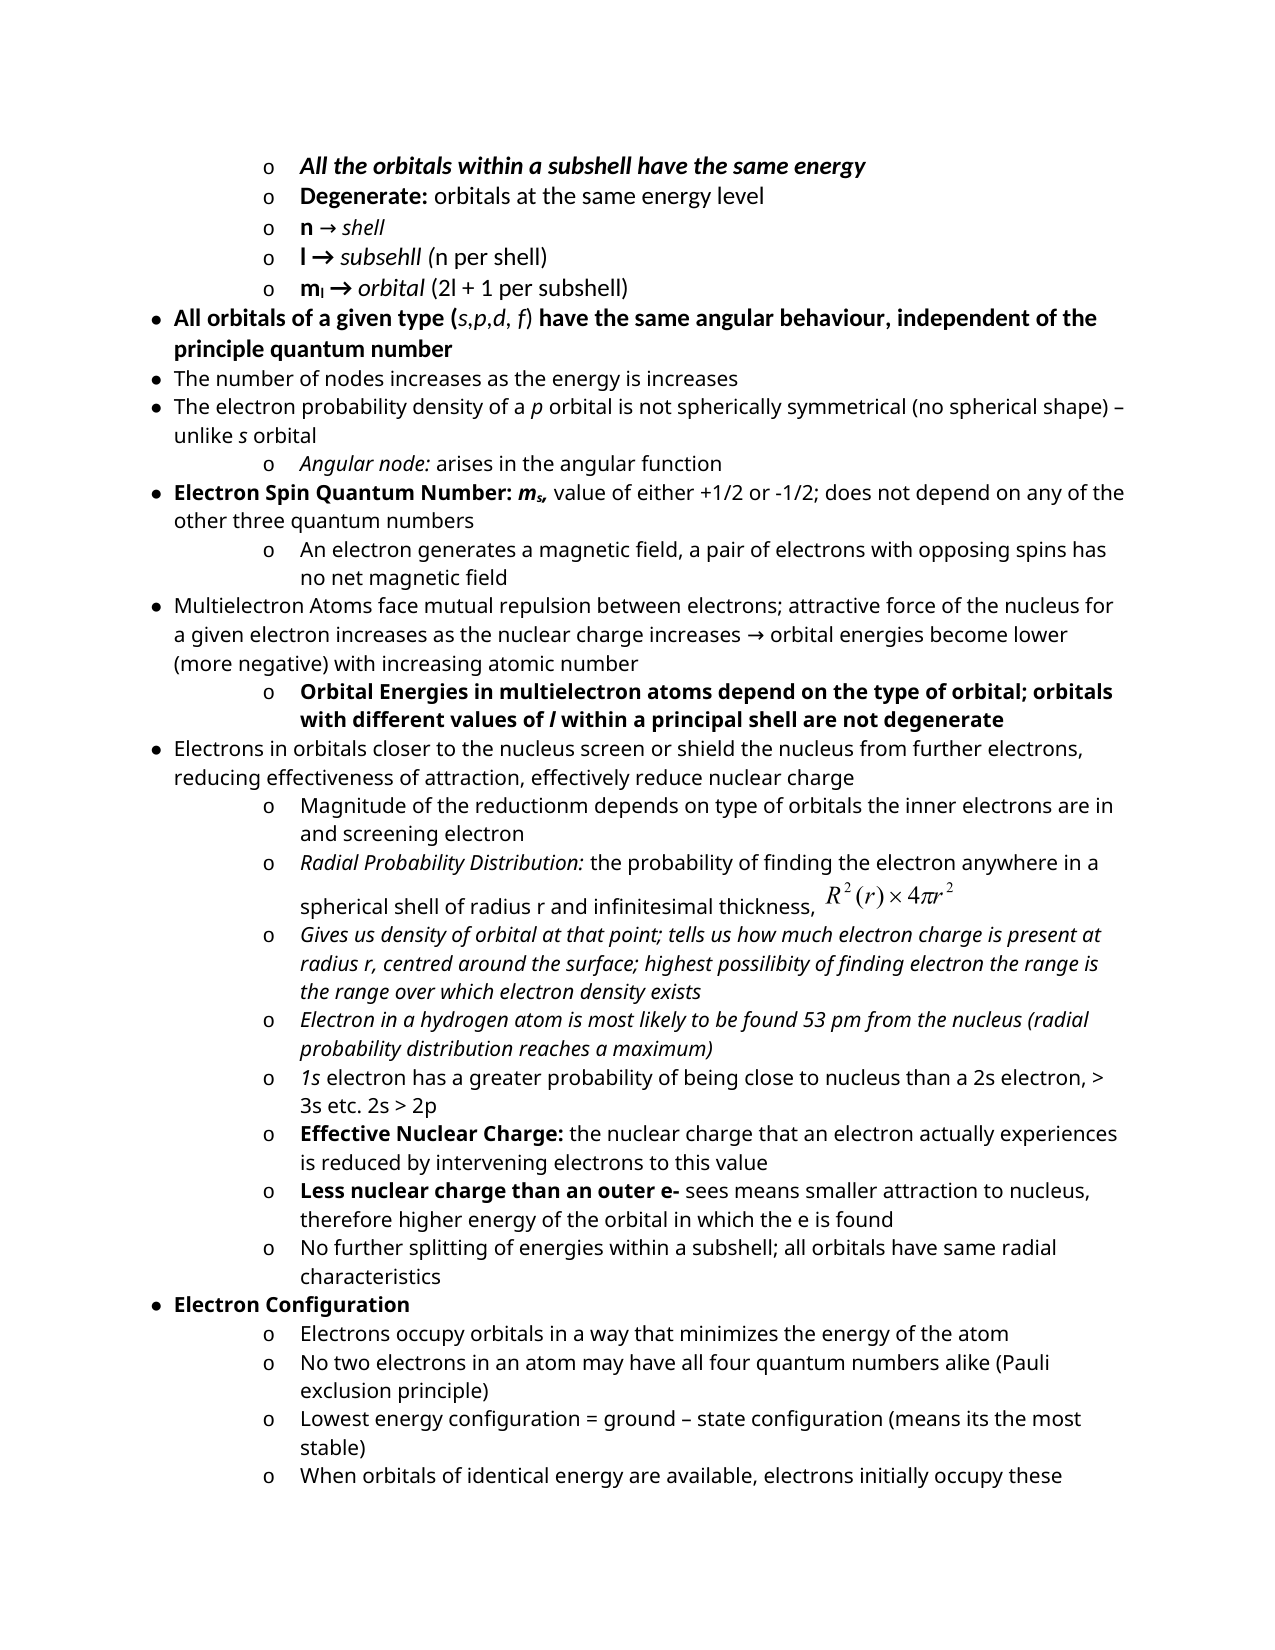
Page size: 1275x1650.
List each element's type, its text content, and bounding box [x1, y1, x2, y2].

list Effective Nuclear Charge: the nuclear charge that an electron actually experiences is reduced by intervening electrons to this value [262, 1119, 1125, 1177]
list All the orbitals within a subshell have the same energy [262, 150, 1125, 181]
list n → shell [262, 211, 1125, 242]
list Radial Probability Distribution: the probability of finding the electron anywhere in a spherical shell of radius r and infinitesimal thickness, [262, 848, 1125, 920]
list No two electrons in an atom may have all four quantum numbers alike (Pauli exclusion principle) [262, 1348, 1125, 1404]
list The electron probability density of a p orbital is not spherically symmetrical (no spherical shape) – unlike s orbital [150, 392, 1125, 449]
list Electrons occupy orbitals in a way that minimizes the energy of the atom [262, 1319, 1125, 1348]
list Magnitude of the reductionm depends on type of orbitals the inner electrons are in and screening electron [262, 791, 1125, 848]
list 1s electron has a greater probability of being close to nucleus than a 2s electron, > 3s etc. 2s > 2p [262, 1063, 1125, 1119]
list ml → orbital (2l + 1 per subshell) [262, 272, 1125, 303]
list Orbital Energies in multielectron atoms depend on the type of orbital; orbitals with different values of l within a principal shell are not degenerate [262, 677, 1125, 734]
list Multielectron Atoms face mutual repulsion between electrons; attractive force of the nucleus for a given electron increases as the nuclear charge increases → orbital energies become lower (more negative) with increasing atomic number [150, 592, 1125, 677]
list No further splitting of energies within a subshell; all orbitals have same radial characteristics [262, 1233, 1125, 1291]
list Degenerate: orbitals at the same energy level [262, 181, 1125, 211]
list The number of nodes increases as the energy is increases [150, 364, 1125, 392]
list Angular node: arises in the angular function [262, 449, 1125, 478]
list Gives us density of orbital at that point; tells us how much electron charge is present at radius r, centred around the surface; highest possilibity of finding electron the range is the range over which electron density exists [262, 920, 1125, 1006]
picture [821, 876, 958, 914]
list Lowest energy configuration = ground – state configuration (means its the most stable) [262, 1404, 1125, 1462]
list All orbitals of a given type (s,p,d, f) have the same angular behaviour, independent of the principle quantum number [150, 303, 1125, 364]
list Electrons in orbitals closer to the nucleus screen or shield the nucleus from further electrons, reducing effectiveness of attraction, effectively reduce nuclear charge [150, 734, 1125, 791]
list Electron in a hydrogen atom is most likely to be found 53 pm from the nucleus (radial probability distribution reaches a maximum) [262, 1006, 1125, 1063]
list l → subsehll (n per shell) [262, 242, 1125, 272]
list An electron generates a magnetic field, a pair of electrons with opposing spins has no net magnetic field [262, 535, 1125, 592]
list Electron Configuration [150, 1291, 1125, 1319]
list Electron Spin Quantum Number: ms, value of either +1/2 or -1/2; does not depend on any of the other three quantum numbers [150, 478, 1125, 535]
list When orbitals of identical energy are available, electrons initially occupy these [262, 1462, 1125, 1490]
list Less nuclear charge than an outer e- sees means smaller attraction to nucleus, therefore higher energy of the orbital in which the e is found [262, 1177, 1125, 1233]
